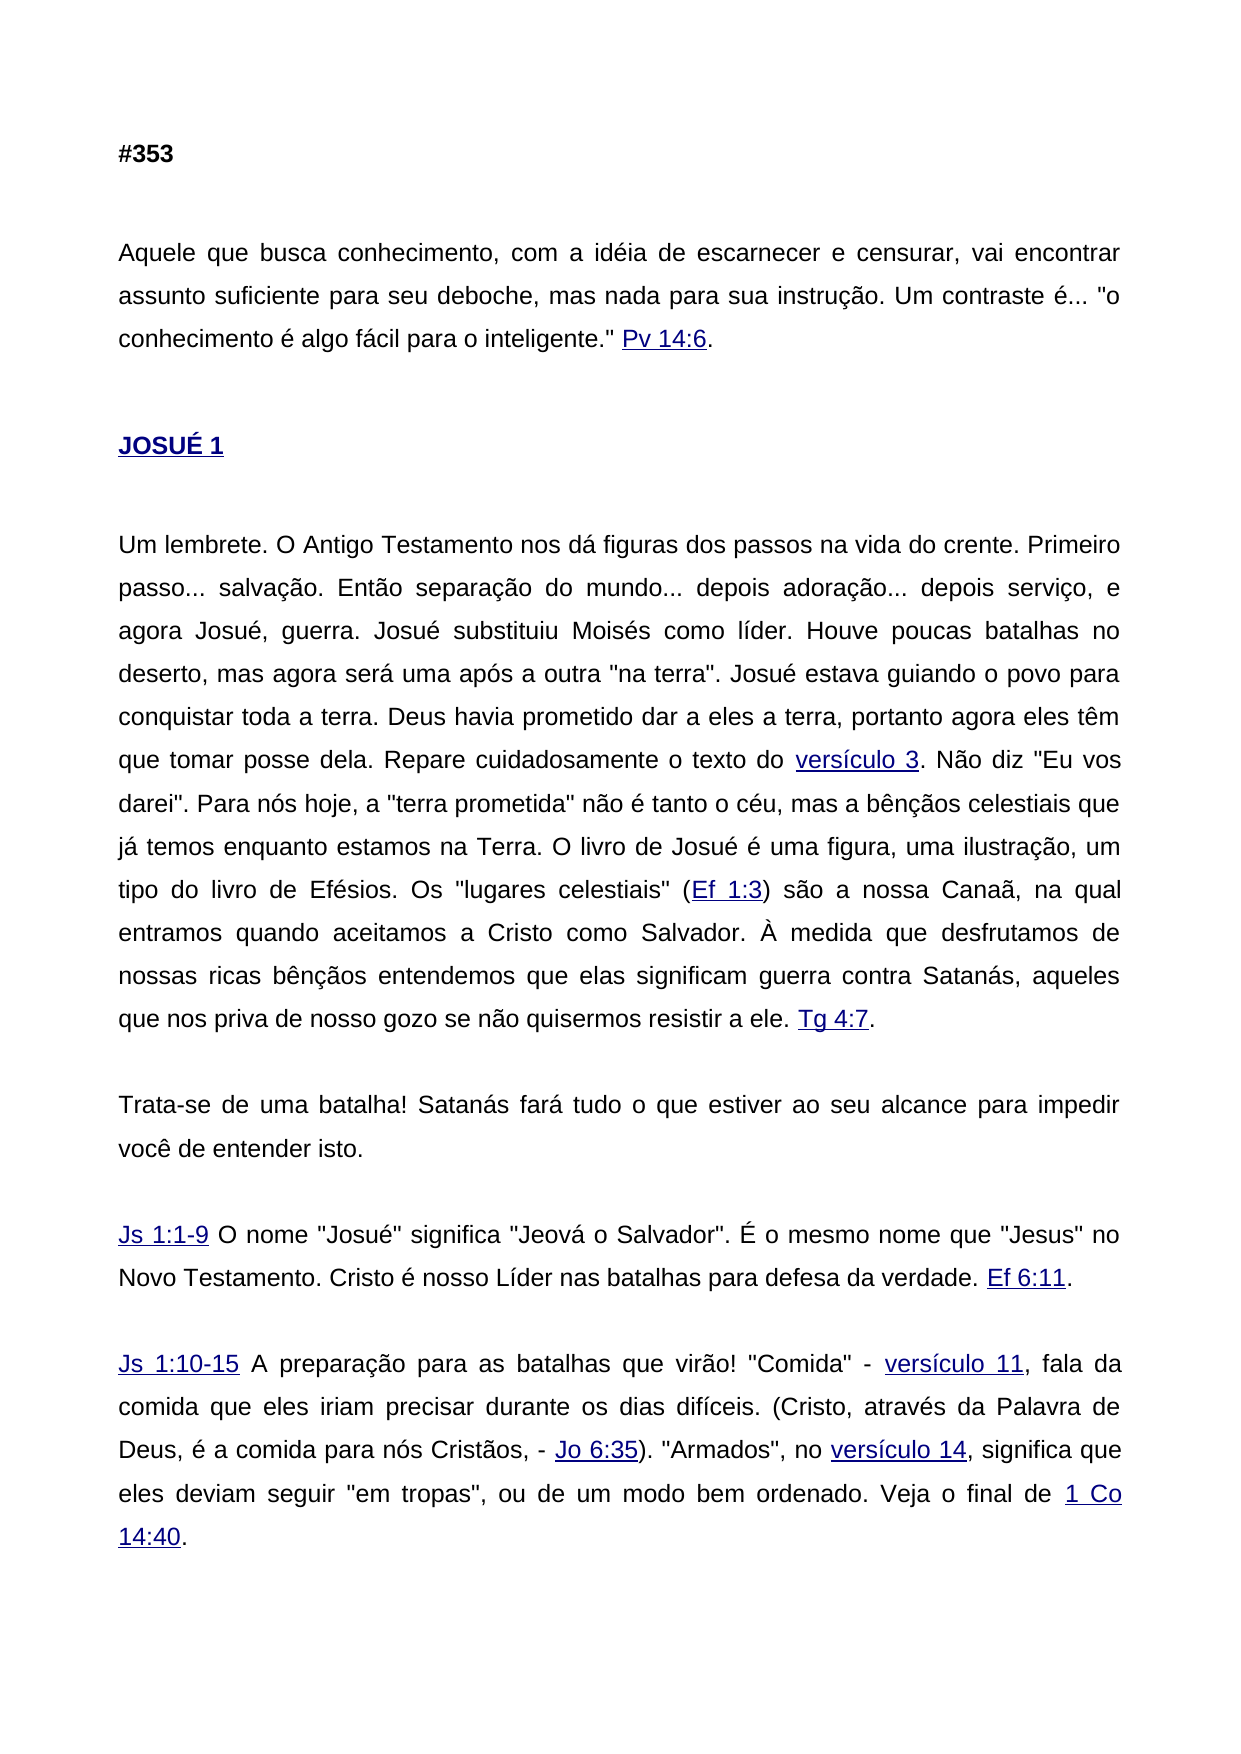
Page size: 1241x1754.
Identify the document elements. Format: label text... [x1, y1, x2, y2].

text Aquele que busca conhecimento, com a idéia de escarnecer e censurar, vai encontrar assunto suficiente para seu deboche, mas nada para sua instrução. Um contraste é... "o conhecimento é algo fácil para o inteligente." Pv 14:6. [118, 238, 1122, 353]
text Js 1:1-9 O nome "Josué" significa "Jeová o Salvador". É o mesmo nome que "Jesus" no Novo Testamento. Cristo é nosso Líder nas batalhas para defesa da verdade. Ef 6:11. [118, 1220, 1122, 1292]
subtitle JOSUÉ 1 [118, 431, 1122, 460]
subtitle #353 [118, 139, 1122, 168]
text Um lembrete. O Antigo Testamento nos dá figuras dos passos na vida do crente. Primeiro passo... salvação. Então separação do mundo... depois adoração... depois serviço, e agora Josué, guerra. Josué substituiu Moisés como líder. Houve poucas batalhas no deserto, mas agora será uma após a outra "na terra". Josué estava guiando o povo para conquistar toda a terra. Deus havia prometido dar a eles a terra, portanto agora eles têm que tomar posse dela. Repare cuidadosamente o texto do versículo 3. Não diz "Eu vos darei". Para nós hoje, a "terra prometida" não é tanto o céu, mas a bênçãos celestiais que já temos enquanto estamos na Terra. O livro de Josué é uma figura, uma ilustração, um tipo do livro de Efésios. Os "lugares celestiais" (Ef 1:3) são a nossa Canaã, na qual entramos quando aceitamos a Cristo como Salvador. À medida que desfrutamos de nossas ricas bênçãos entendemos que elas significam guerra contra Satanás, aqueles que nos priva de nosso gozo se não quisermos resistir a ele. Tg 4:7. [118, 530, 1122, 1033]
text Trata-se de uma batalha! Satanás fará tudo o que estiver ao seu alcance para impedir você de entender isto. [118, 1090, 1122, 1162]
text Js 1:10-15 A preparação para as batalhas que virão! "Comida" - versículo 11, fala da comida que eles iriam precisar durante os dias difíceis. (Cristo, através da Palavra de Deus, é a comida para nós Cristãos, - Jo 6:35). "Armados", no versículo 14, significa que eles deviam seguir "em tropas", ou de um modo bem ordenado. Veja o final de 1 Co 14:40. [118, 1349, 1122, 1550]
